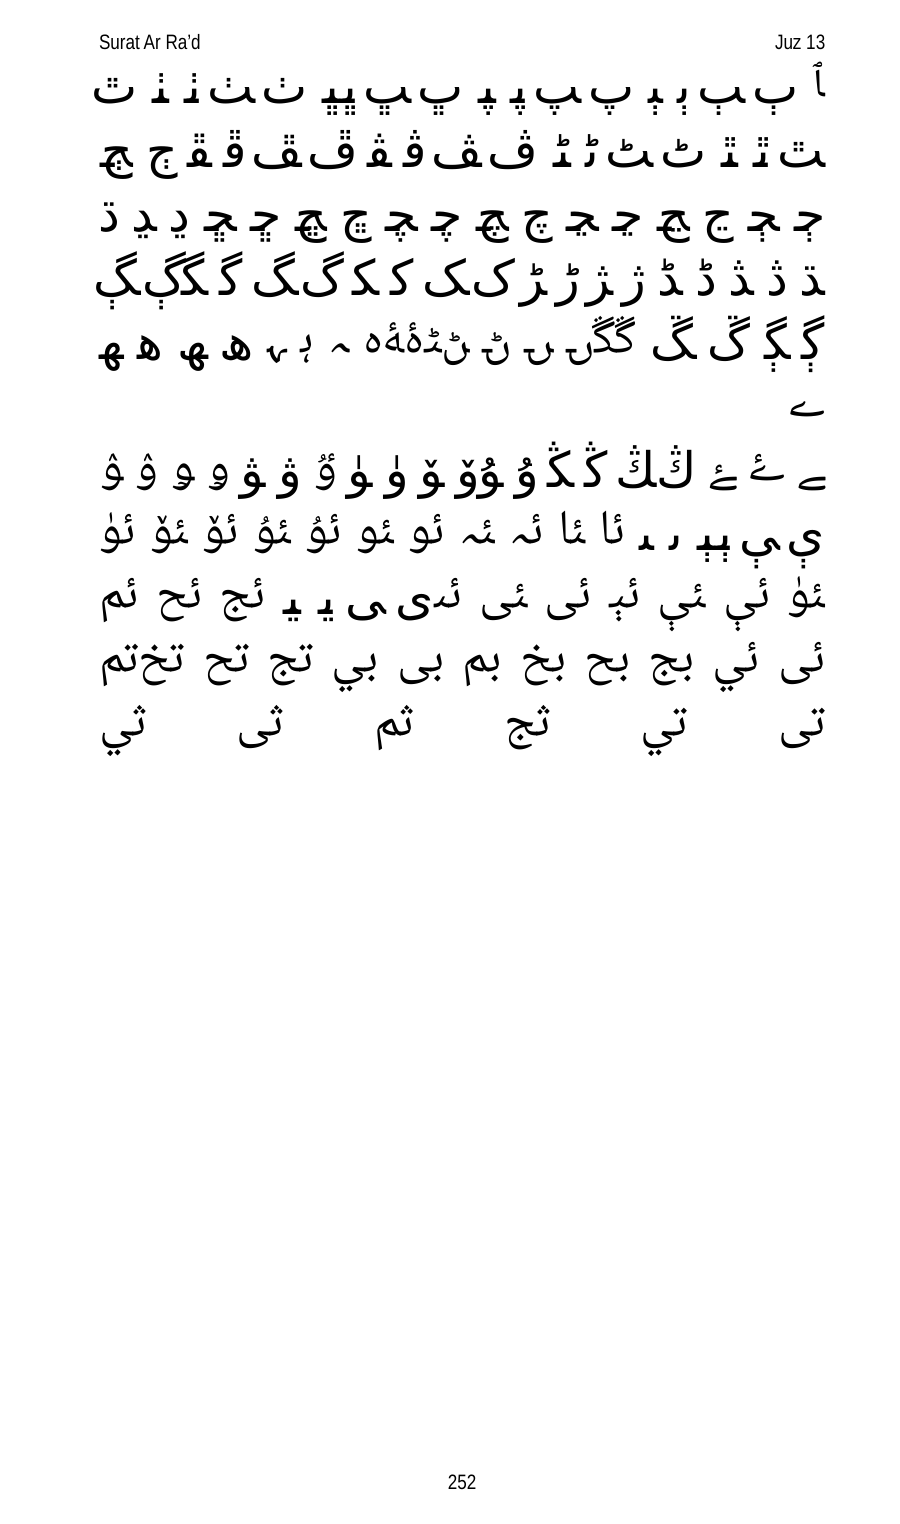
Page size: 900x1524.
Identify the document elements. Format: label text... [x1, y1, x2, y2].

text ﮯ ﮰ ﮱ ﯓ ﯔ ﯕ ﯖ ﯗ ﯘﯙ ﯚ ﯛ ﯜ ﯝ ﯞ ﯟ ﯠ ﯡ ﯢ ﯣ ﯤ ﯥ ﯦﯧ ﯨ ﯩ ﯪ ﯫ ﯬ ﯭ ﯮ ﯯ ﯰ ﯱ ﯲ ﯳ ﯴ ﯵ ﯶ ﯷ ﯸ ﯹ ﯺ ﯻﯼ ﯽ ﯾ ﯿ ﰀ ﰁ ﰂ ﰃ ﰄ ﰅ ﰆ ﰇ ﰈ ﰉ ﰊ ﰋ ﰌ ﰍﰎ ﰏ ﰐ ﰑ ﰒ ﰓ ﰔ [99, 443, 825, 762]
text ﭑ ﭒ ﭓ ﭔ ﭕ ﭖ ﭗ ﭘ ﭙ ﭚ ﭛ ﭜﭝ ﭞ ﭟ ﭠ ﭡ ﭢ ﭣ ﭤ ﭥ ﭦ ﭧ ﭨ ﭩ ﭪ ﭫ ﭬ ﭭ ﭮ ﭯ ﭰ ﭱ ﭲ ﭳ ﭴ ﭵ ﭶ ﭷ ﭸ ﭹ ﭺ ﭻ ﭼ ﭽ ﭾ ﭿ ﮀ ﮁ ﮂ ﮃ ﮄ ﮅ ﮆ ﮇ ﮈ ﮉ ﮊ ﮋ ﮌ ﮍ ﮎ ﮏ ﮐ ﮑ ﮒ ﮓ ﮔ ﮕﮖ ﮗ ﮘ ﮙ ﮚ ﮛ ﮜﮝﮞ ﮟ ﮠ ﮡﮣﮤﮥﮦ ﮧ ﮨ ﮩ ﮪ ﮫ ﮬ ﮭ ﮮ [99, 60, 825, 443]
